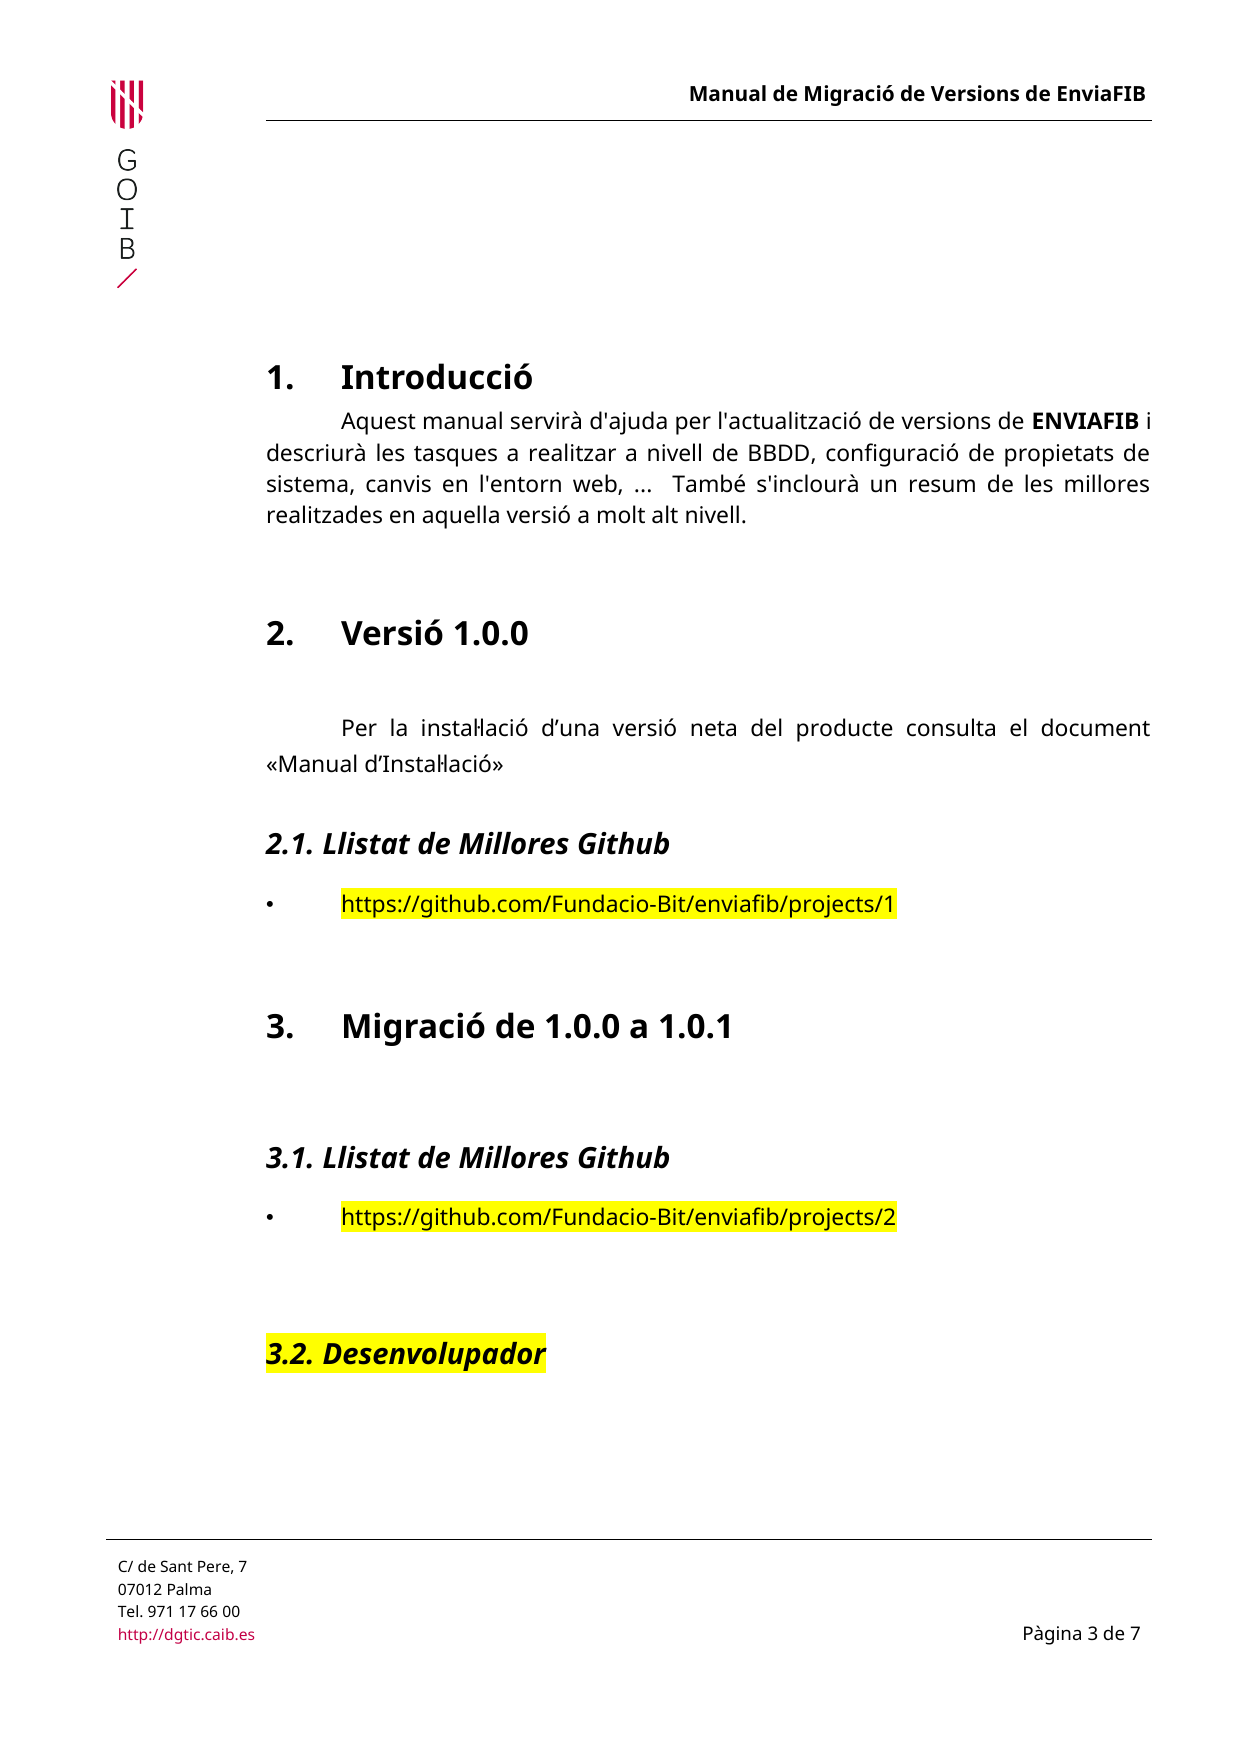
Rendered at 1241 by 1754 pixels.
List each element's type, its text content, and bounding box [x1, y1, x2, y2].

subtitle Llistat de Millores Github [266, 824, 1152, 863]
subtitle Llistat de Millores Github [266, 1137, 1152, 1177]
list https://github.com/Fundacio-Bit/enviafib/projects/2 [266, 1201, 1152, 1232]
list https://github.com/Fundacio-Bit/enviafib/projects/1 [266, 888, 1152, 919]
subtitle Migració de 1.0.0 a 1.0.1 [266, 1003, 1152, 1049]
picture [82, 57, 172, 319]
subtitle Desenvolupador [266, 1333, 1152, 1373]
subtitle Introducció [266, 353, 1152, 399]
text Per la instal·lació d’una versió neta del producte consulta el document «Manual d’Instal·lació» [266, 712, 1152, 779]
text Aquest manual servirà d'ajuda per l'actualització de versions de ENVIAFIB i descriurà les tasques a realitzar a nivell de BBDD, configuració de propietats de sistema, canvis en l'entorn web, ... També s'inclourà un resum de les millores realitzades en aquella versió a molt alt nivell. [266, 405, 1152, 530]
subtitle Versió 1.0.0 [266, 610, 1152, 655]
